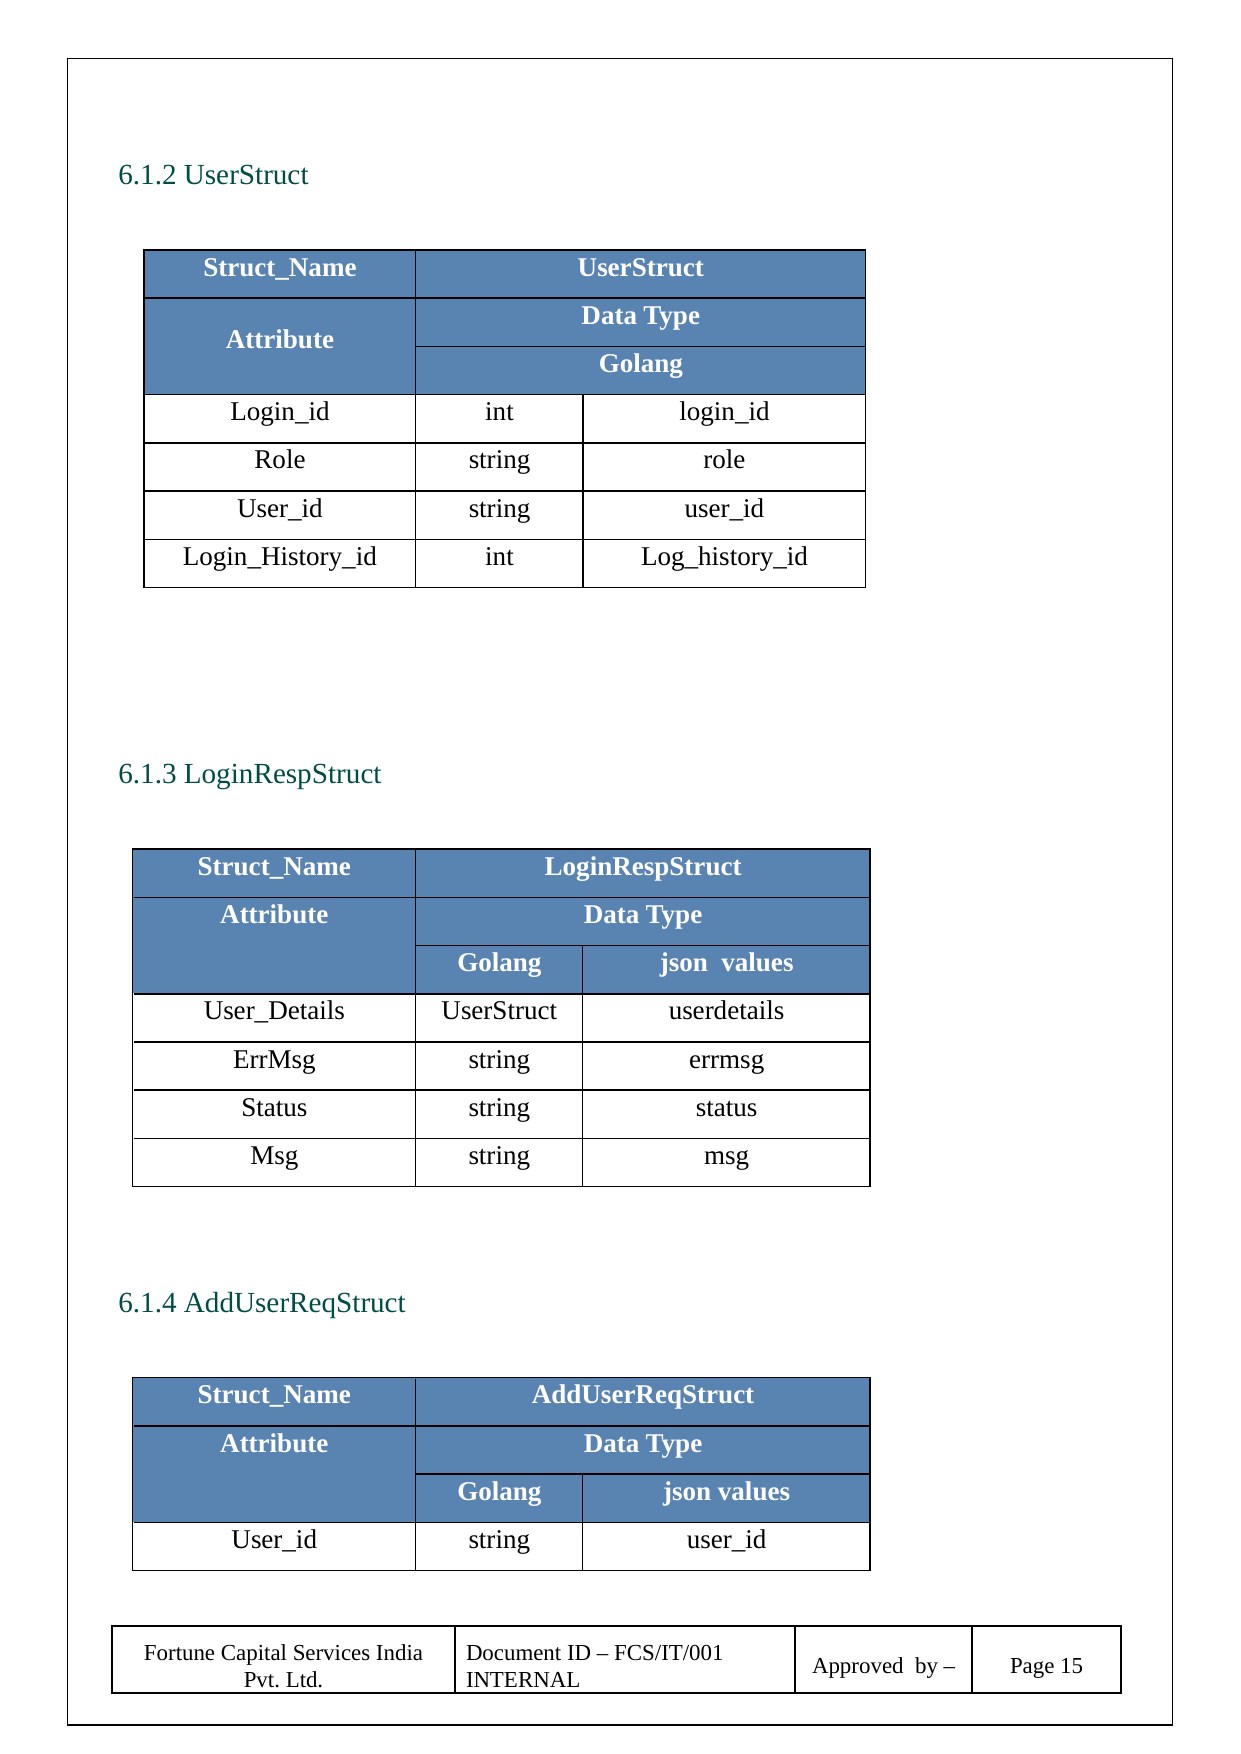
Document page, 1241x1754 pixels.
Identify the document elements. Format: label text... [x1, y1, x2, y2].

table_cell role [584, 444, 865, 490]
table_cell user_id [145, 492, 415, 538]
table_header UserStruct [416, 251, 865, 297]
table_cell Login_History_id [145, 540, 415, 587]
table_cell login_id [584, 395, 865, 442]
table_cell Data Type [416, 898, 869, 945]
table_cell role [145, 444, 415, 490]
subtitle 6.1.2 UserStruct [118, 157, 1122, 191]
table_cell string [416, 1139, 582, 1186]
table_cell Msg [133, 1139, 415, 1186]
table_cell user_id [584, 492, 865, 538]
table_cell string [416, 1043, 582, 1089]
table_cell UserStruct [416, 995, 582, 1041]
table_cell string [416, 492, 582, 538]
table_header LoginRespStruct [416, 850, 869, 896]
table_cell Golang [416, 1475, 582, 1522]
table_cell string [416, 1523, 582, 1570]
table_cell int [416, 395, 582, 442]
subtitle 6.1.3 LoginRespStruct [118, 756, 1122, 790]
table_cell errmsg [583, 1043, 869, 1089]
table_cell Data Type [416, 299, 865, 346]
table_cell userdetails [583, 995, 869, 1041]
text 6.1.4 AddUserReqStruct [118, 1285, 1122, 1318]
table_cell login_id [145, 395, 415, 442]
table_cell Status [133, 1090, 415, 1138]
table_cell string [416, 444, 582, 490]
table_header Struct_Name [145, 251, 415, 297]
table_cell Golang [416, 347, 865, 394]
table_cell json values [583, 946, 869, 993]
table_cell Data Type [416, 1427, 869, 1473]
table_header Struct_Name [133, 850, 415, 896]
table_cell Attribute [145, 299, 415, 394]
table_cell Attribute [133, 1426, 415, 1522]
table_cell string [416, 1091, 582, 1138]
table_cell status [583, 1091, 869, 1138]
table_cell User_id [133, 1523, 415, 1570]
table_cell Log_history_id [584, 540, 865, 587]
table_cell Attribute [133, 898, 415, 993]
table_cell user_id [583, 1523, 869, 1570]
table_cell ErrMsg [133, 1042, 415, 1089]
table_header Struct_Name [133, 1378, 415, 1425]
table_cell User_Details [133, 994, 415, 1041]
table_cell int [416, 540, 582, 587]
table_header AddUserReqStruct [416, 1378, 869, 1425]
table_cell Golang [416, 946, 582, 993]
table_cell msg [583, 1139, 869, 1186]
table_cell json values [583, 1475, 869, 1522]
